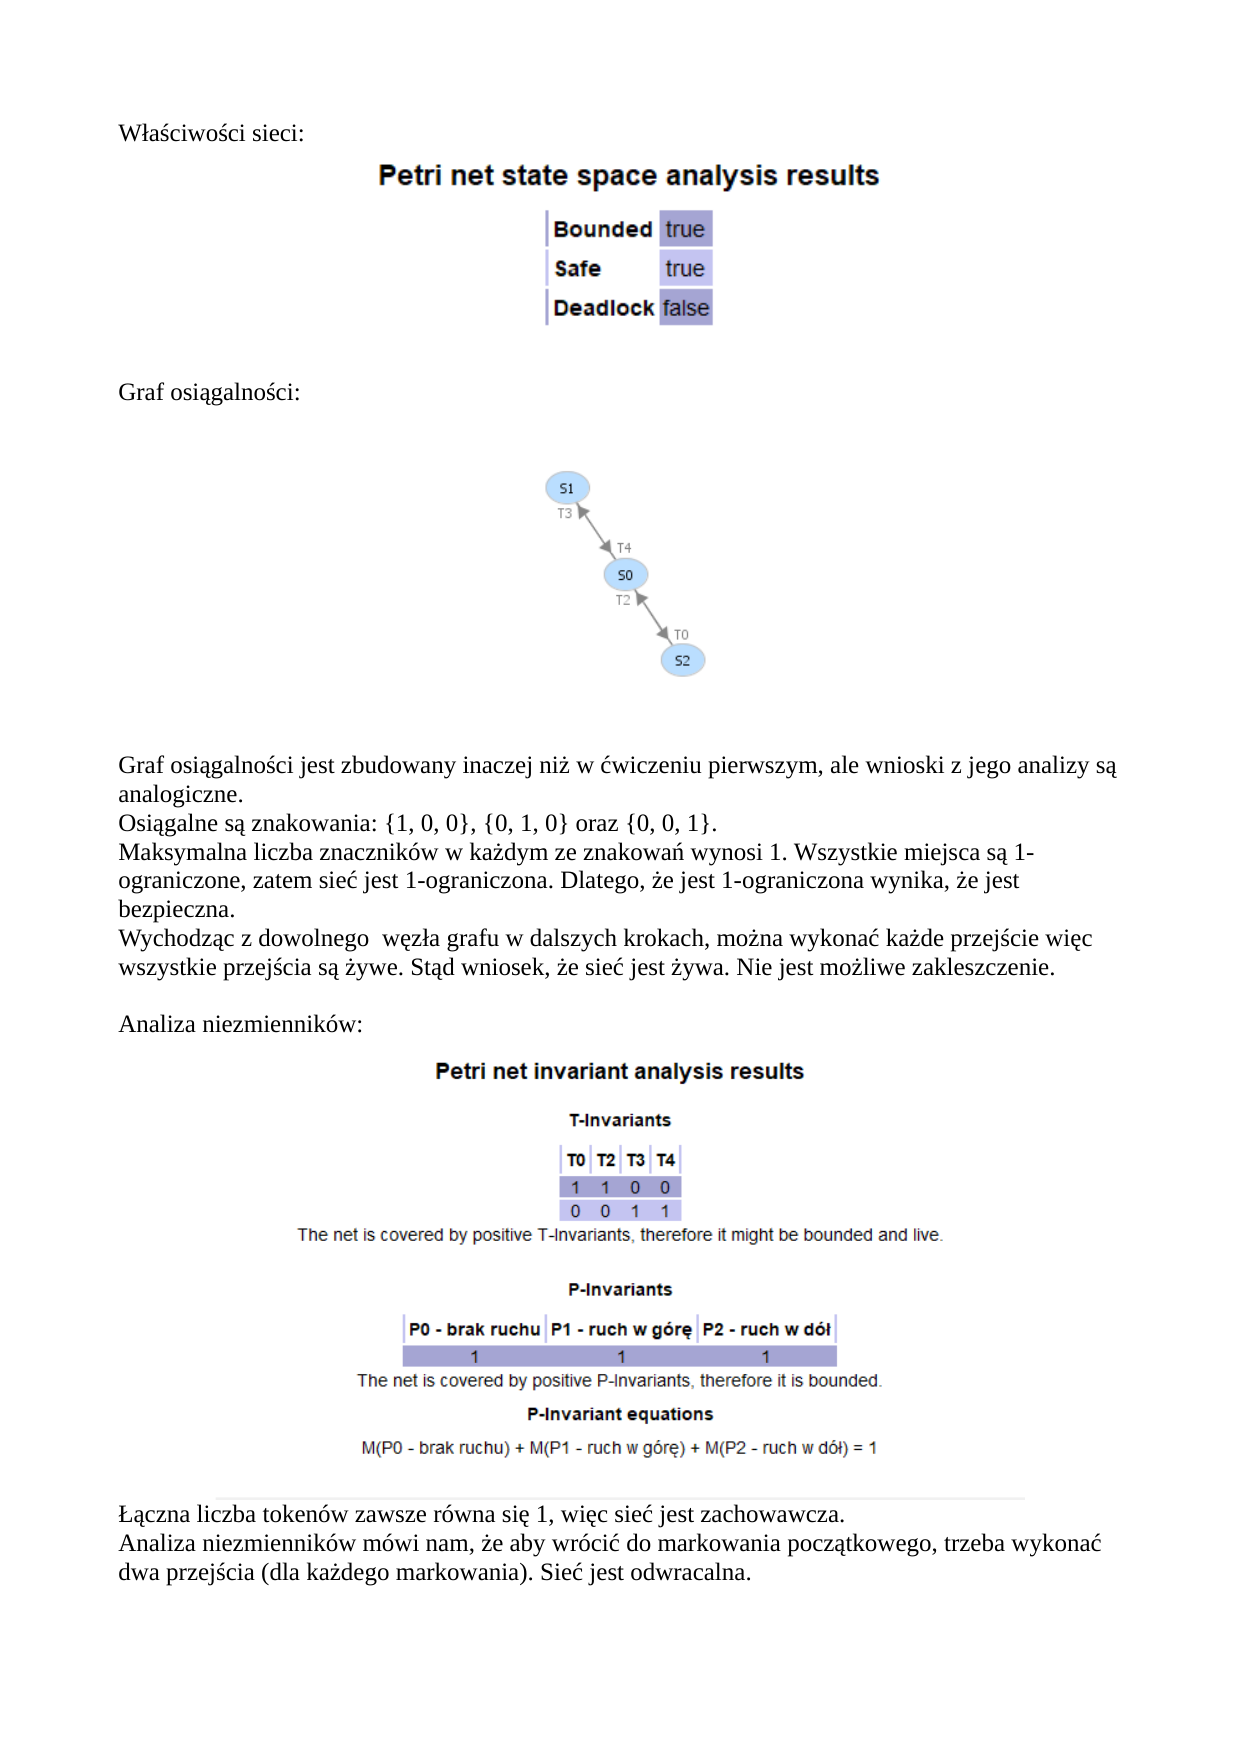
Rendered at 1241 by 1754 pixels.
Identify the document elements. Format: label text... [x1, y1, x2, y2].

picture [491, 434, 749, 719]
text Łączna liczba tokenów zawsze równa się 1, więc sieć jest zachowawcza. [118, 1038, 1122, 1528]
text Maksymalna liczba znaczników w każdym ze znakowań wynosi 1. Wszystkie miejsca są 1-ograniczone, zatem sieć jest 1-ograniczona. Dlatego, że jest 1-ograniczona wynika, że jest bezpieczna. [118, 837, 1122, 923]
picture [333, 146, 907, 338]
text Graf osiągalności: [118, 377, 1122, 406]
text Analiza niezmienników: [118, 1009, 1122, 1038]
picture [215, 1038, 1025, 1500]
text Wychodząc z dowolnego węzła grafu w dalszych krokach, można wykonać każde przejście więc wszystkie przejścia są żywe. Stąd wniosek, że sieć jest żywa. Nie jest możliwe zakleszczenie. [118, 923, 1122, 981]
text Właściwości sieci: [118, 118, 1122, 147]
text Analiza niezmienników mówi nam, że aby wrócić do markowania początkowego, trzeba wykonać dwa przejścia (dla każdego markowania). Sieć jest odwracalna. [118, 1528, 1122, 1586]
text Osiągalne są znakowania: {1, 0, 0}, {0, 1, 0} oraz {0, 0, 1}. [118, 808, 1122, 837]
text Graf osiągalności jest zbudowany inaczej niż w ćwiczeniu pierwszym, ale wnioski z jego analizy są analogiczne. [118, 751, 1122, 808]
